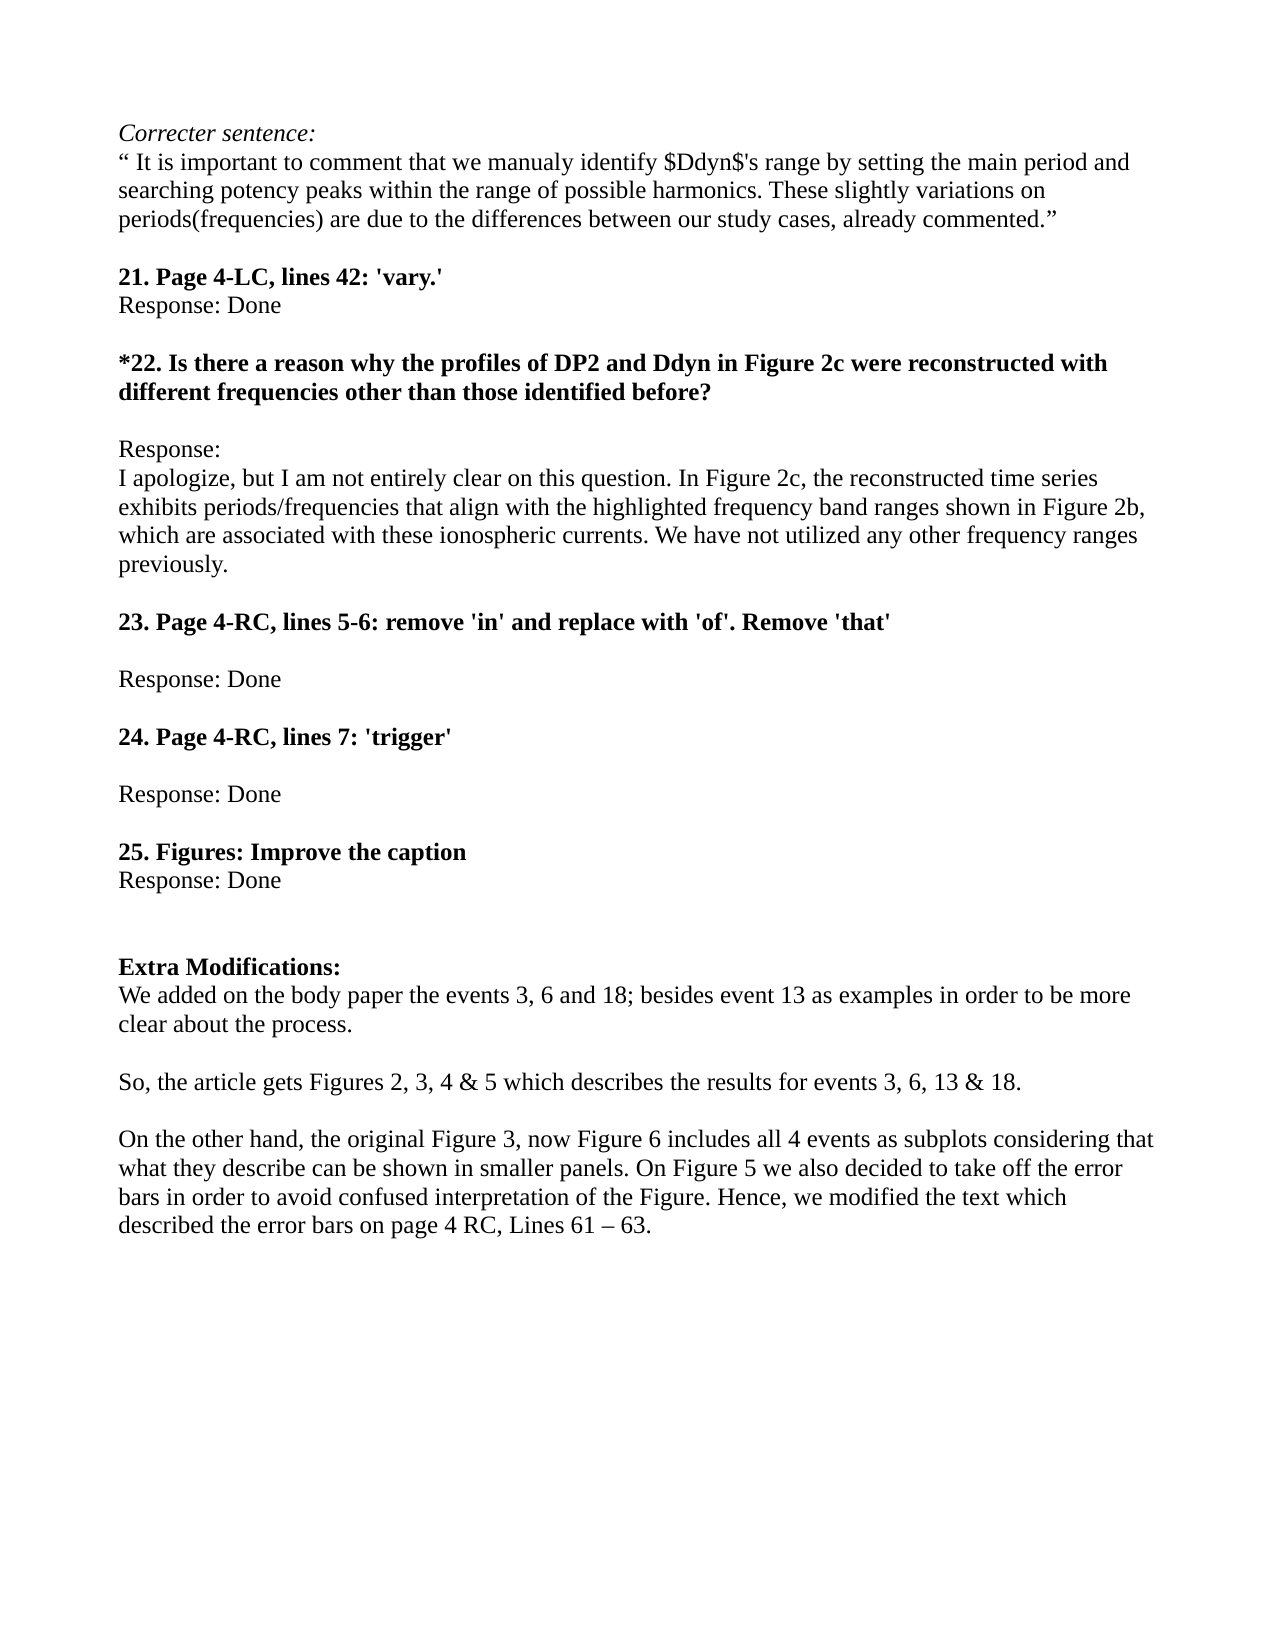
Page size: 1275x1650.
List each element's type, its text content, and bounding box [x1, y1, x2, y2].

text Extra Modifications: [118, 952, 1157, 981]
text We added on the body paper the events 3, 6 and 18; besides event 13 as examples in order to be more clear about the process. [118, 981, 1157, 1038]
text Correcter sentence: [118, 118, 1157, 147]
text 24. Page 4-RC, lines 7: 'trigger' [118, 722, 1157, 751]
text I apologize, but I am not entirely clear on this question. In Figure 2c, the reconstructed time series exhibits periods/frequencies that align with the highlighted frequency band ranges shown in Figure 2b, which are associated with these ionospheric currents. We have not utilized any other frequency ranges previously. [118, 463, 1157, 578]
text *22. Is there a reason why the profiles of DP2 and Ddyn in Figure 2c were reconstructed with different frequencies other than those identified before? [118, 348, 1157, 406]
text On the other hand, the original Figure 3, now Figure 6 includes all 4 events as subplots considering that what they describe can be shown in smaller panels. On Figure 5 we also decided to take off the error bars in order to avoid confused interpretation of the Figure. Hence, we modified the text which described the error bars on page 4 RC, Lines 61 – 63. [118, 1124, 1157, 1239]
text “ It is important to comment that we manualy identify $Ddyn$'s range by setting the main period and searching potency peaks within the range of possible harmonics. These slightly variations on periods(frequencies) are due to the differences between our study cases, already commented.” [118, 147, 1157, 233]
text Response: Done [118, 291, 1157, 319]
text Response: Done [118, 866, 1157, 894]
text 25. Figures: Improve the caption [118, 837, 1157, 866]
text 21. Page 4-LC, lines 42: 'vary.' [118, 262, 1157, 291]
text So, the article gets Figures 2, 3, 4 & 5 which describes the results for events 3, 6, 13 & 18. [118, 1067, 1157, 1096]
text Response: Done [118, 664, 1157, 693]
text Response: Done [118, 779, 1157, 808]
text Response: [118, 434, 1157, 463]
text 23. Page 4-RC, lines 5-6: remove 'in' and replace with 'of'. Remove 'that' [118, 607, 1157, 636]
